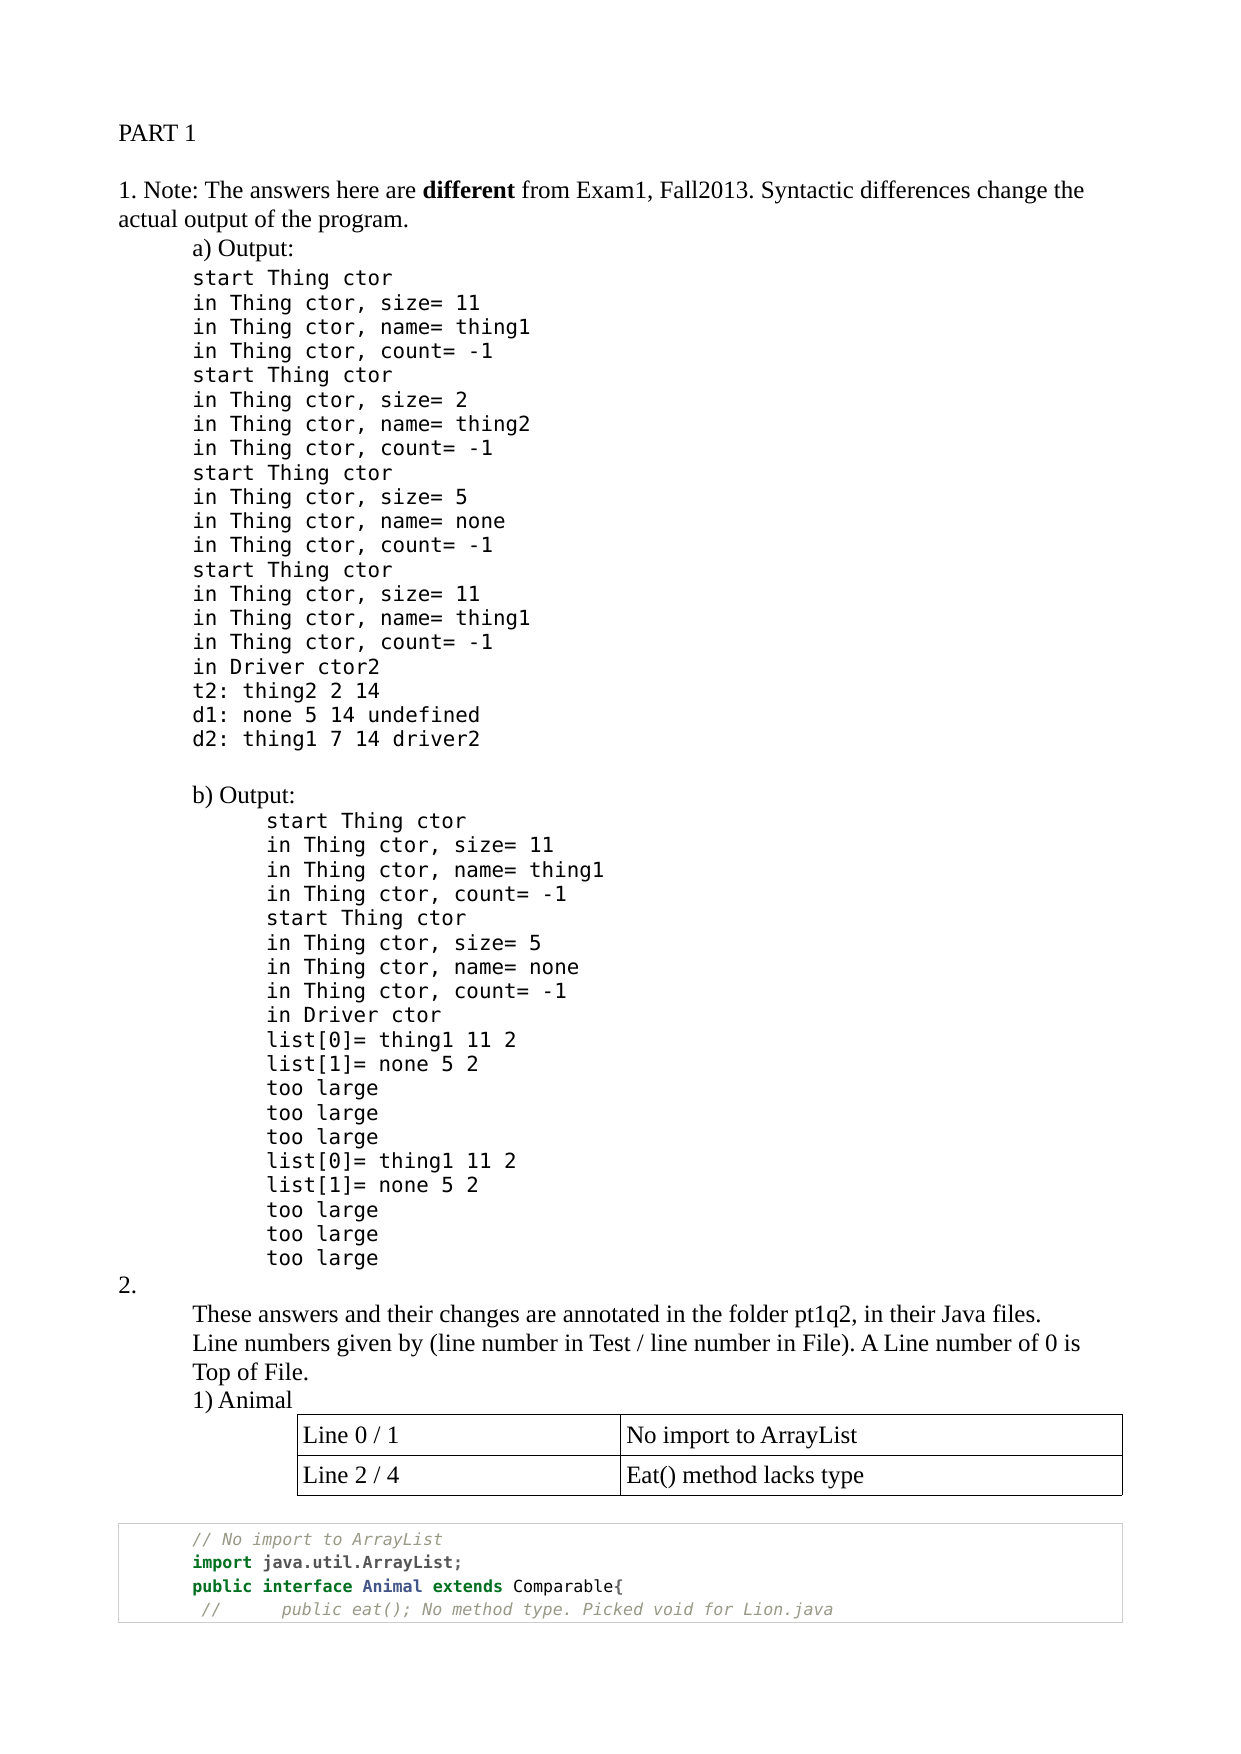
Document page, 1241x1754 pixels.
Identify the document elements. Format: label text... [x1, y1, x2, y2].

table_header No import to ArrayList [621, 1415, 1122, 1454]
text in Driver ctor [118, 1003, 1122, 1028]
text in Thing ctor, count= -1 [118, 436, 1122, 461]
text start Thing ctor [118, 558, 1122, 582]
text d1: none 5 14 undefined [118, 703, 1122, 727]
text in Thing ctor, name= thing1 [118, 315, 1122, 339]
text in Thing ctor, name= none [118, 509, 1122, 533]
text Line numbers given by (line number in Test / line number in File). A Line number of 0 is Top of File. [118, 1328, 1122, 1385]
table_cell Line 2 / 4 [298, 1456, 620, 1495]
text public interface Animal extends Comparable{ [119, 1569, 1122, 1593]
text too large [118, 1101, 1122, 1125]
text too large [118, 1222, 1122, 1246]
text in Thing ctor, count= -1 [118, 882, 1122, 906]
text in Thing ctor, size= 11 [118, 582, 1122, 606]
text list[1]= none 5 2 [118, 1173, 1122, 1198]
text PART 1 [118, 118, 1122, 147]
text too large [118, 1198, 1122, 1222]
text start Thing ctor [118, 809, 1122, 833]
text 1) Animal [118, 1385, 1122, 1414]
text t2: thing2 2 14 [118, 679, 1122, 703]
text start Thing ctor [118, 461, 1122, 485]
text in Thing ctor, name= none [118, 955, 1122, 979]
text in Thing ctor, name= thing1 [118, 606, 1122, 630]
table_cell Eat() method lacks type [621, 1456, 1122, 1495]
text in Thing ctor, size= 5 [118, 931, 1122, 955]
table_header Line 0 / 1 [298, 1415, 620, 1454]
text in Thing ctor, name= thing1 [118, 858, 1122, 882]
text in Thing ctor, size= 11 [118, 291, 1122, 315]
text in Driver ctor2 [118, 655, 1122, 679]
text in Thing ctor, size= 11 [118, 833, 1122, 858]
text list[0]= thing1 11 2 [118, 1149, 1122, 1173]
text in Thing ctor, count= -1 [118, 630, 1122, 655]
text start Thing ctor [118, 363, 1122, 388]
text in Thing ctor, size= 5 [118, 485, 1122, 509]
text in Thing ctor, count= -1 [118, 979, 1122, 1003]
text in Thing ctor, name= thing2 [118, 412, 1122, 436]
text // No import to ArrayList [119, 1524, 1122, 1546]
text start Thing ctor [118, 262, 1122, 291]
text 2. [118, 1270, 1122, 1299]
text list[1]= none 5 2 [118, 1052, 1122, 1076]
text import java.util.ArrayList; [119, 1546, 1122, 1569]
text too large [118, 1125, 1122, 1149]
text b) Output: [118, 781, 1122, 809]
text a) Output: [118, 233, 1122, 262]
text // public eat(); No method type. Picked void for Lion.java [119, 1593, 1122, 1622]
text in Thing ctor, size= 2 [118, 388, 1122, 412]
text These answers and their changes are annotated in the folder pt1q2, in their Java files. [118, 1299, 1122, 1328]
text too large [118, 1246, 1122, 1270]
text start Thing ctor [118, 906, 1122, 931]
text list[0]= thing1 11 2 [118, 1028, 1122, 1052]
text too large [118, 1076, 1122, 1101]
text 1. Note: The answers here are different from Exam1, Fall2013. Syntactic differences change the actual output of the program. [118, 176, 1122, 233]
text in Thing ctor, count= -1 [118, 339, 1122, 363]
text d2: thing1 7 14 driver2 [118, 727, 1122, 752]
text in Thing ctor, count= -1 [118, 533, 1122, 558]
